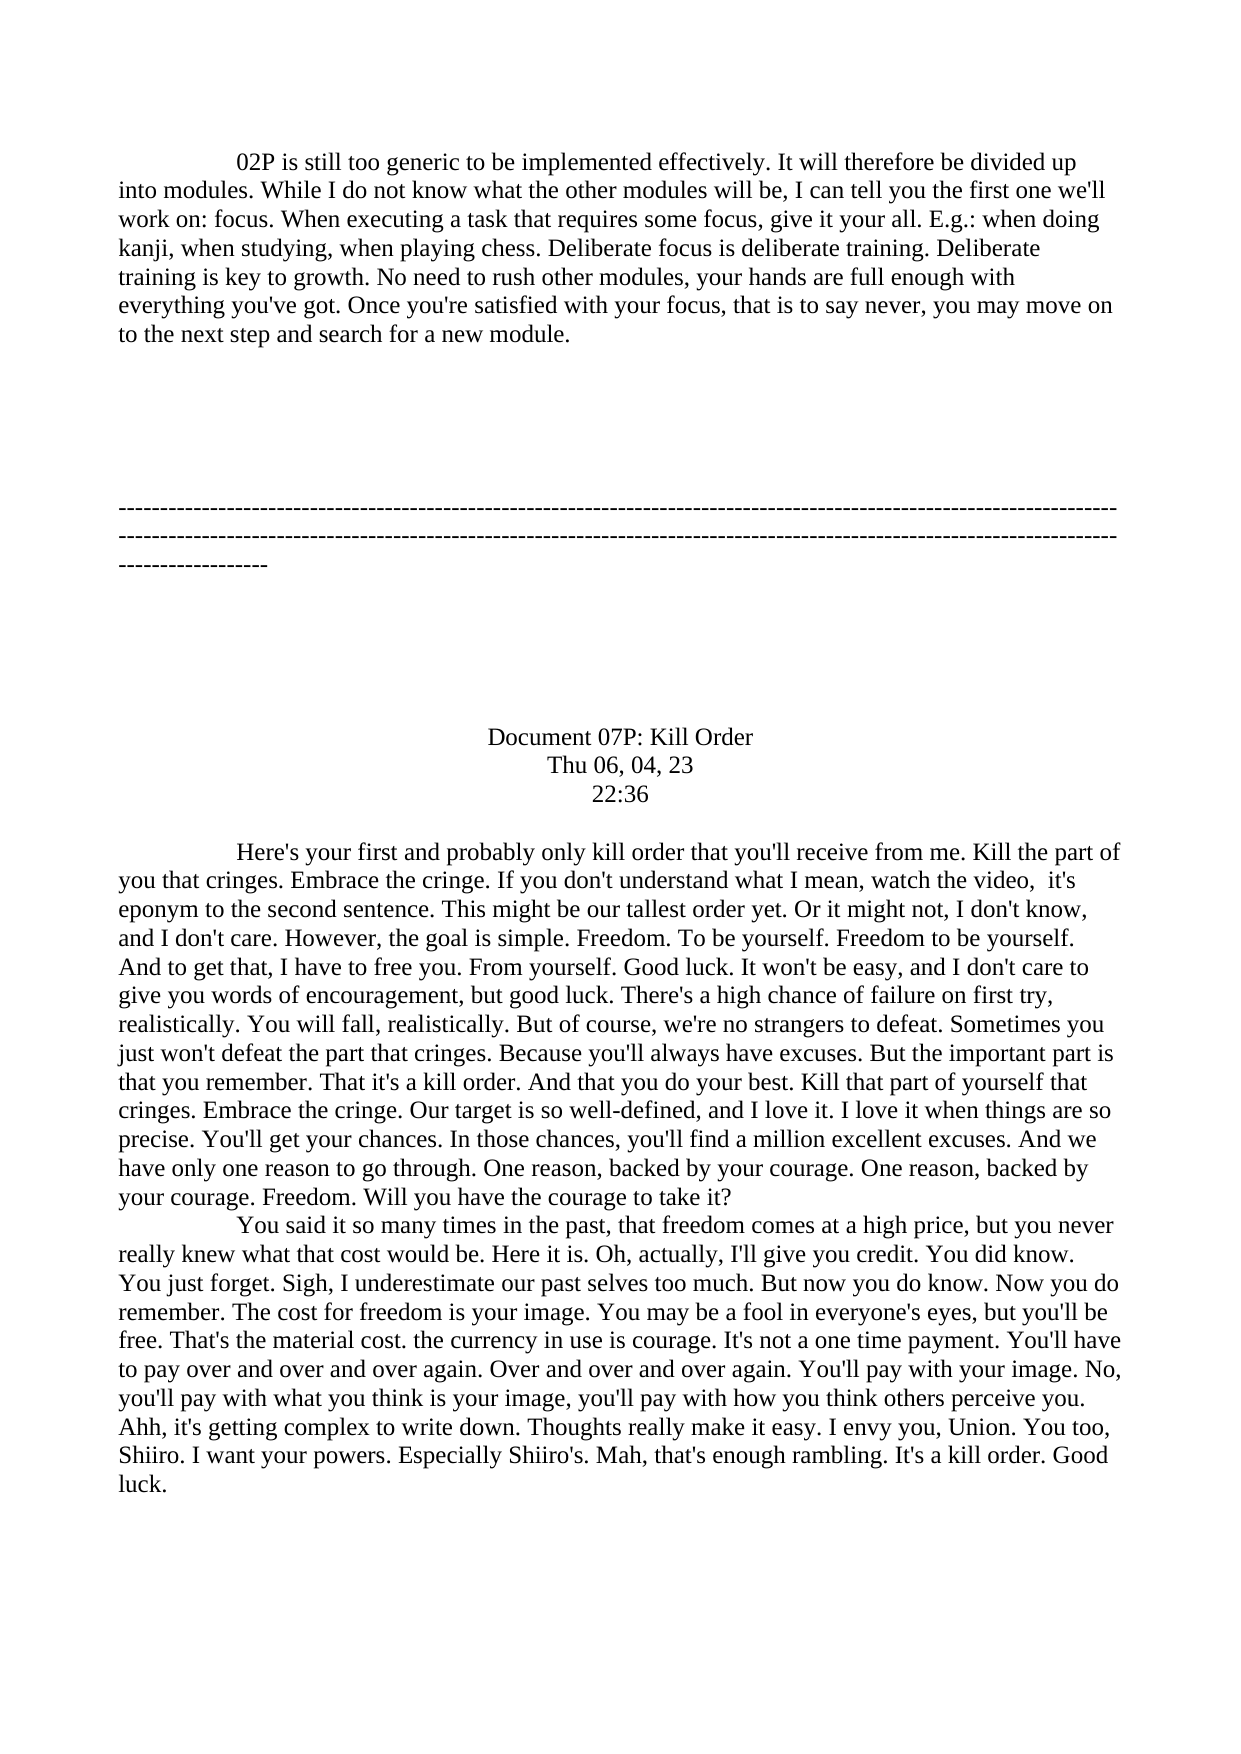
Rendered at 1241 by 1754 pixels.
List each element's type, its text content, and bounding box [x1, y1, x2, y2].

text Here's your first and probably only kill order that you'll receive from me. Kill the part of you that cringes. Embrace the cringe. If you don't understand what I mean, watch the video, it's eponym to the second sentence. This might be our tallest order yet. Or it might not, I don't know, and I don't care. However, the goal is simple. Freedom. To be yourself. Freedom to be yourself. And to get that, I have to free you. From yourself. Good luck. It won't be easy, and I don't care to give you words of encouragement, but good luck. There's a high chance of failure on first try, realistically. You will fall, realistically. But of course, we're no strangers to defeat. Sometimes you just won't defeat the part that cringes. Because you'll always have excuses. But the important part is that you remember. That it's a kill order. And that you do your best. Kill that part of yourself that cringes. Embrace the cringe. Our target is so well-defined, and I love it. I love it when things are so precise. You'll get your chances. In those chances, you'll find a million excellent excuses. And we have only one reason to go through. One reason, backed by your courage. One reason, backed by your courage. Freedom. Will you have the courage to take it? [118, 837, 1122, 1211]
text You said it so many times in the past, that freedom comes at a high price, but you never really knew what that cost would be. Here it is. Oh, actually, I'll give you credit. You did know. You just forget. Sigh, I underestimate our past selves too much. But now you do know. Now you do remember. The cost for freedom is your image. You may be a fool in everyone's eyes, but you'll be free. That's the material cost. the currency in use is courage. It's not a one time payment. You'll have to pay over and over and over again. Over and over and over again. You'll pay with your image. No, you'll pay with what you think is your image, you'll pay with how you think others perceive you. Ahh, it's getting complex to write down. Thoughts really make it easy. I envy you, Union. You too, Shiiro. I want your powers. Especially Shiiro's. Mah, that's enough rambling. It's a kill order. Good luck. [118, 1211, 1122, 1498]
text ------------------------------------------------------------------------------------------------------------------------------------------------------------------------------------------------------------------------------------------------------------------ [118, 492, 1122, 578]
text Thu 06, 04, 23 [118, 751, 1122, 779]
text Document 07P: Kill Order [118, 722, 1122, 751]
text 02P is still too generic to be implemented effectively. It will therefore be divided up into modules. While I do not know what the other modules will be, I can tell you the first one we'll work on: focus. When executing a task that requires some focus, give it your all. E.g.: when doing kanji, when studying, when playing chess. Deliberate focus is deliberate training. Deliberate training is key to growth. No need to rush other modules, your hands are full enough with everything you've got. Once you're satisfied with your focus, that is to say never, you may move on to the next step and search for a new module. [118, 147, 1122, 348]
text 22:36 [118, 779, 1122, 808]
